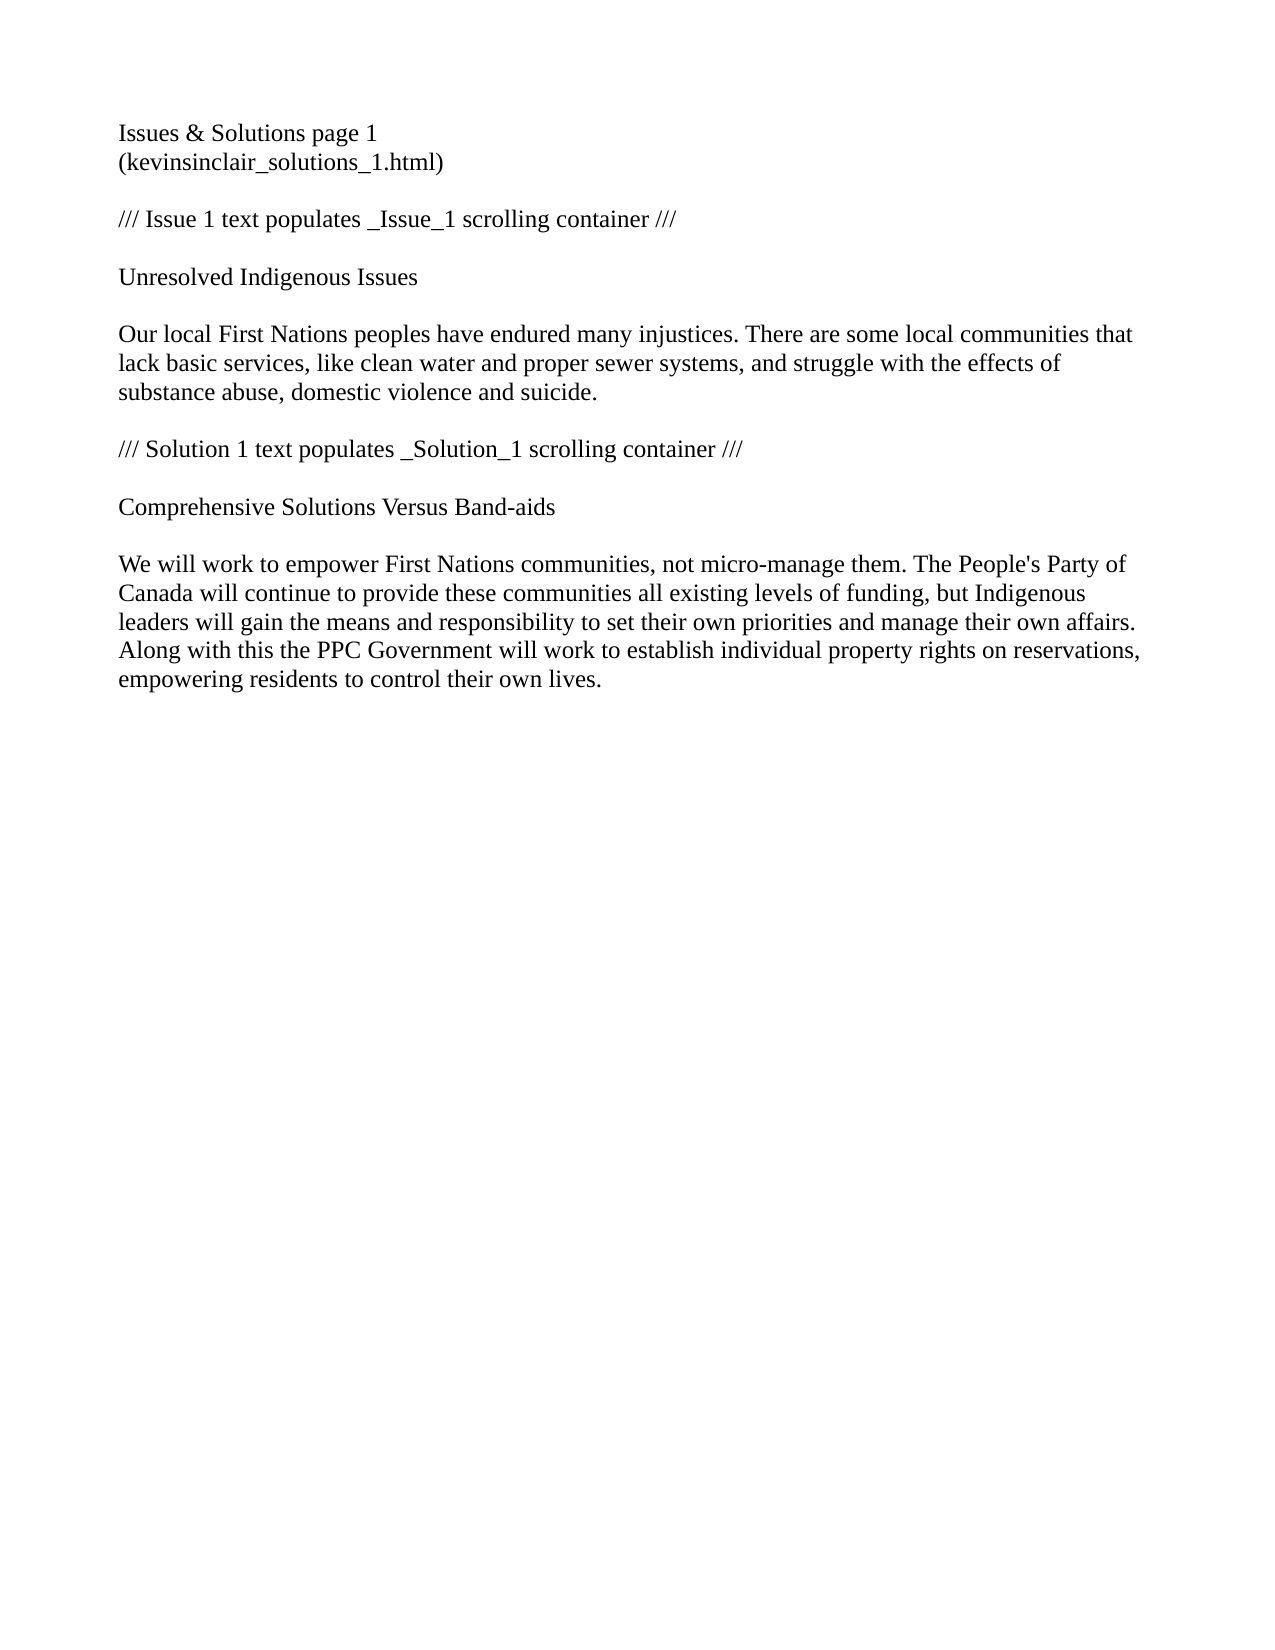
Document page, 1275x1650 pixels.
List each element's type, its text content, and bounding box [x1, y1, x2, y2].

text Comprehensive Solutions Versus Band-aids [118, 492, 1157, 521]
text Unresolved Indigenous Issues [118, 262, 1157, 291]
text Our local First Nations peoples have endured many injustices. There are some local communities that lack basic services, like clean water and proper sewer systems, and struggle with the effects of substance abuse, domestic violence and suicide. [118, 319, 1157, 406]
text Issues & Solutions page 1 [118, 118, 1157, 147]
text /// Issue 1 text populates _Issue_1 scrolling container /// [118, 204, 1157, 233]
text (kevinsinclair_solutions_1.html) [118, 147, 1157, 176]
text We will work to empower First Nations communities, not micro-manage them. The People's Party of Canada will continue to provide these communities all existing levels of funding, but Indigenous leaders will gain the means and responsibility to set their own priorities and manage their own affairs. Along with this the PPC Government will work to establish individual property rights on reservations, empowering residents to control their own lives. [118, 549, 1157, 693]
text /// Solution 1 text populates _Solution_1 scrolling container /// [118, 434, 1157, 463]
